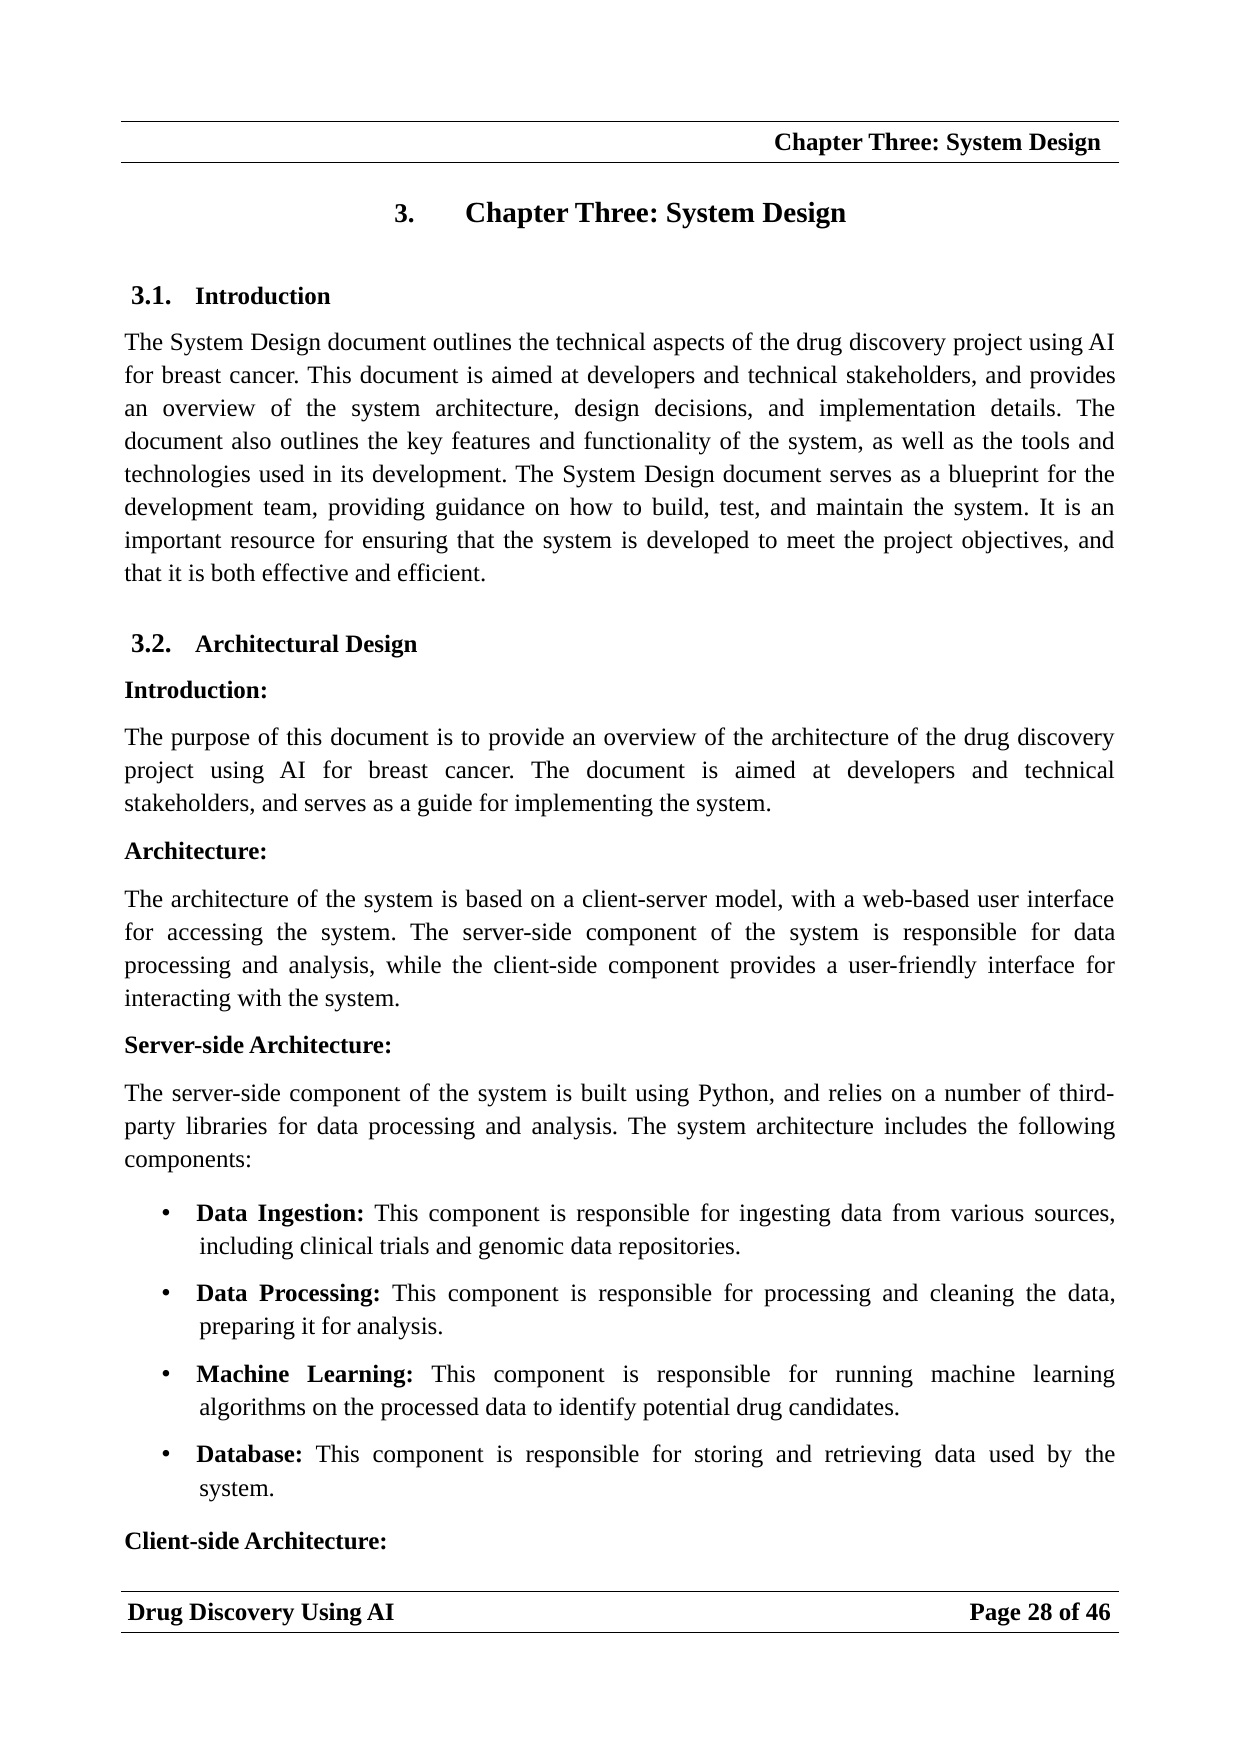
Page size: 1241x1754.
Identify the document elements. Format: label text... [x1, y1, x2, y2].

subtitle Architectural Design [121, 624, 1119, 658]
text The server-side component of the system is built using Python, and relies on a number of third-party libraries for data processing and analysis. The system architecture includes the following components: [121, 1075, 1119, 1176]
list Data Ingestion: This component is responsible for ingesting data from various sources, including clinical trials and genomic data repositories. [159, 1195, 1119, 1259]
list Machine Learning: This component is responsible for running machine learning algorithms on the processed data to identify potential drug candidates. [159, 1356, 1119, 1421]
list Database: This component is responsible for storing and retrieving data used by the system. [159, 1437, 1119, 1504]
text The purpose of this document is to provide an overview of the architecture of the drug discovery project using AI for breast cancer. The document is aimed at developers and technical stakeholders, and serves as a guide for implementing the system. [121, 719, 1119, 817]
list Data Processing: This component is responsible for processing and cleaning the data, preparing it for analysis. [159, 1275, 1119, 1340]
subtitle Chapter Three: System Design [121, 192, 1119, 229]
text Introduction: [121, 672, 1119, 704]
text Server-side Architecture: [121, 1027, 1119, 1059]
text The System Design document outlines the technical aspects of the drug discovery project using AI for breast cancer. This document is aimed at developers and technical stakeholders, and provides an overview of the system architecture, design decisions, and implementation details. The document also outlines the key features and functionality of the system, as well as the tools and technologies used in its development. The System Design document serves as a blueprint for the development team, providing guidance on how to build, test, and maintain the system. It is an important resource for ensuring that the system is developed to meet the project objectives, and that it is both effective and efficient. [121, 324, 1119, 587]
text Architecture: [121, 833, 1119, 865]
subtitle Introduction [121, 276, 1119, 310]
text The architecture of the system is based on a client-server model, with a web-based user interface for accessing the system. The server-side component of the system is responsible for data processing and analysis, while the client-side component provides a user-friendly interface for interacting with the system. [121, 881, 1119, 1012]
text Client-side Architecture: [121, 1523, 1119, 1558]
